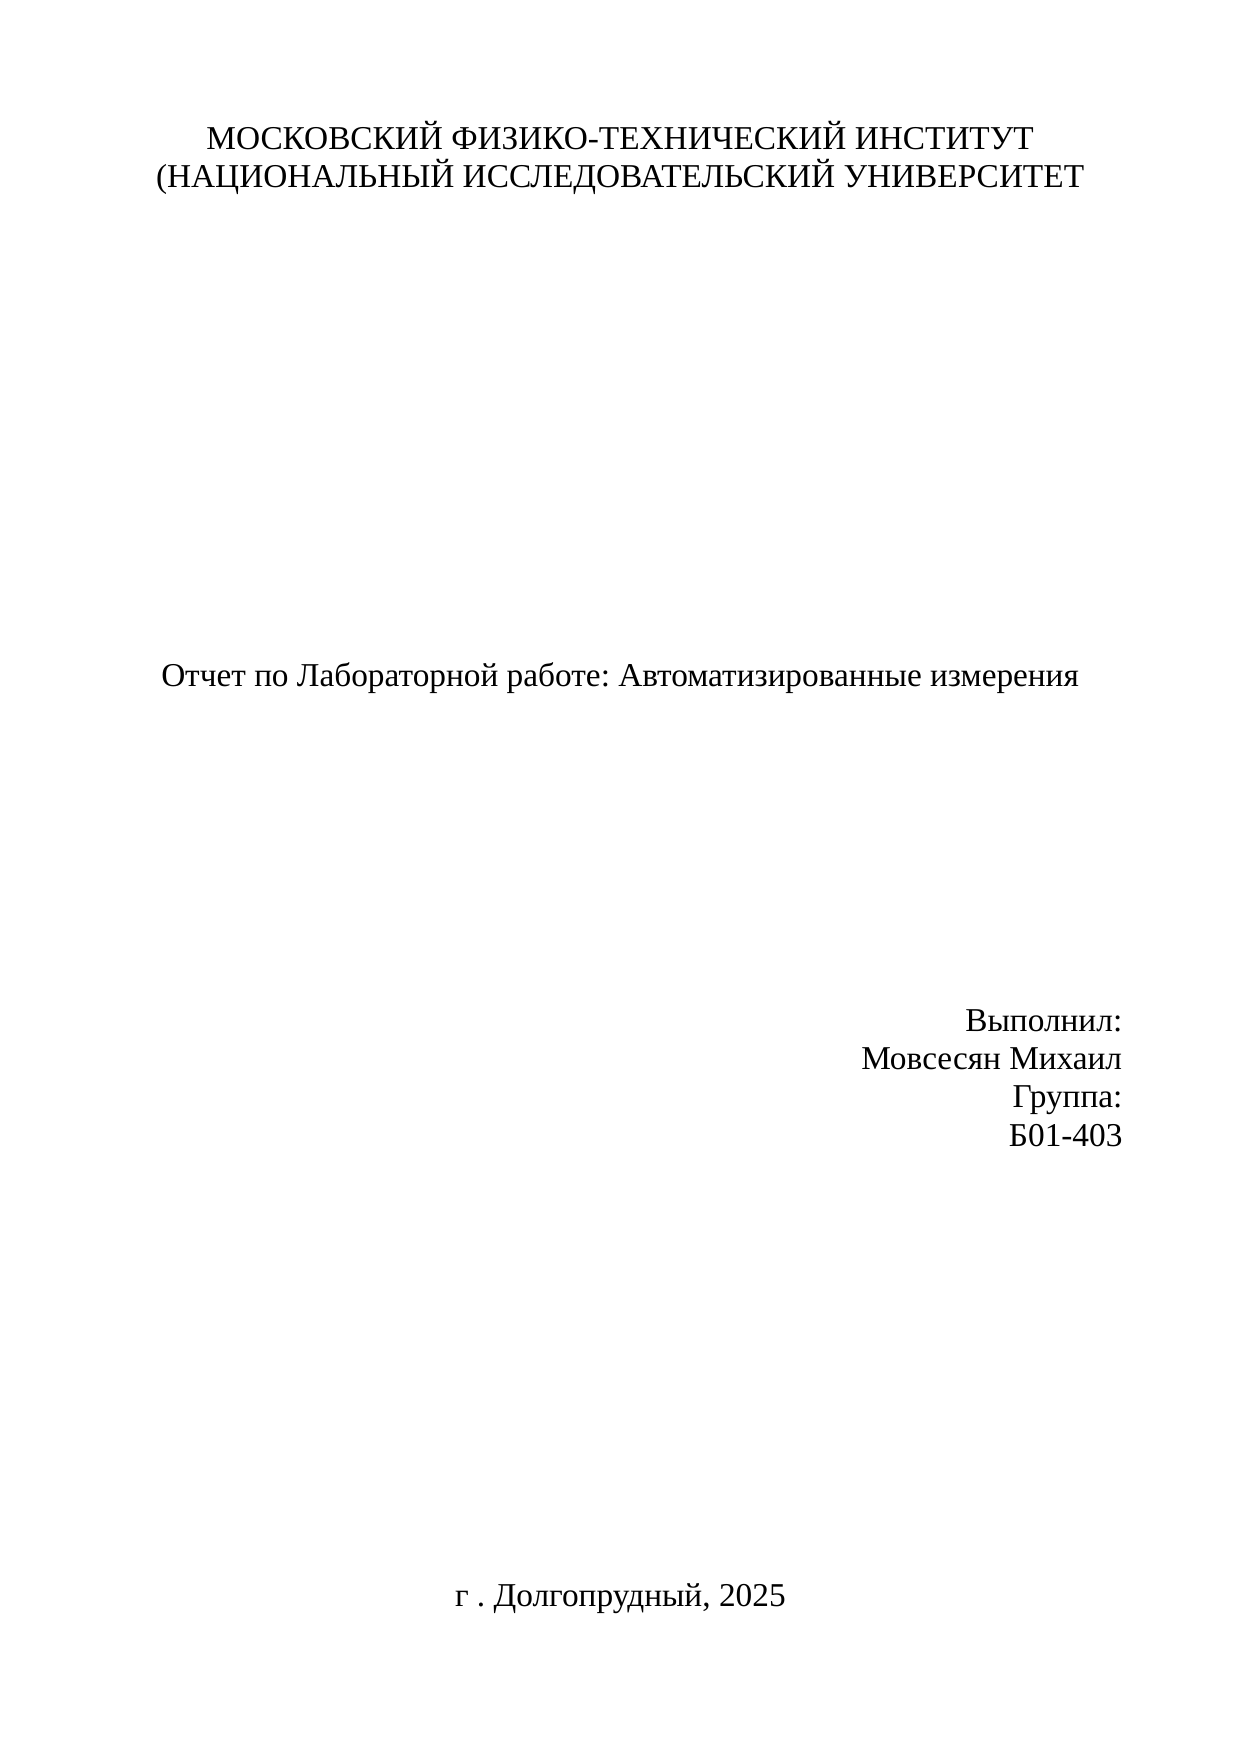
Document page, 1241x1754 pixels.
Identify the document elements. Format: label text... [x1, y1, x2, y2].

text Отчет по Лабораторной работе: Автоматизированные измерения [118, 655, 1122, 693]
text Группа: [118, 1076, 1122, 1115]
text Мовсесян Михаил [118, 1038, 1122, 1076]
text г . Долгопрудный, 2025 [118, 1575, 1122, 1613]
text Б01-403 [118, 1115, 1122, 1153]
text МОСКОВСКИЙ ФИЗИКО-ТЕХНИЧЕСКИЙ ИНСТИТУТ (НАЦИОНАЛЬНЫЙ ИССЛЕДОВАТЕЛЬСКИЙ УНИВЕРСИТЕТ [118, 118, 1122, 195]
text Выполнил: [118, 1000, 1122, 1038]
